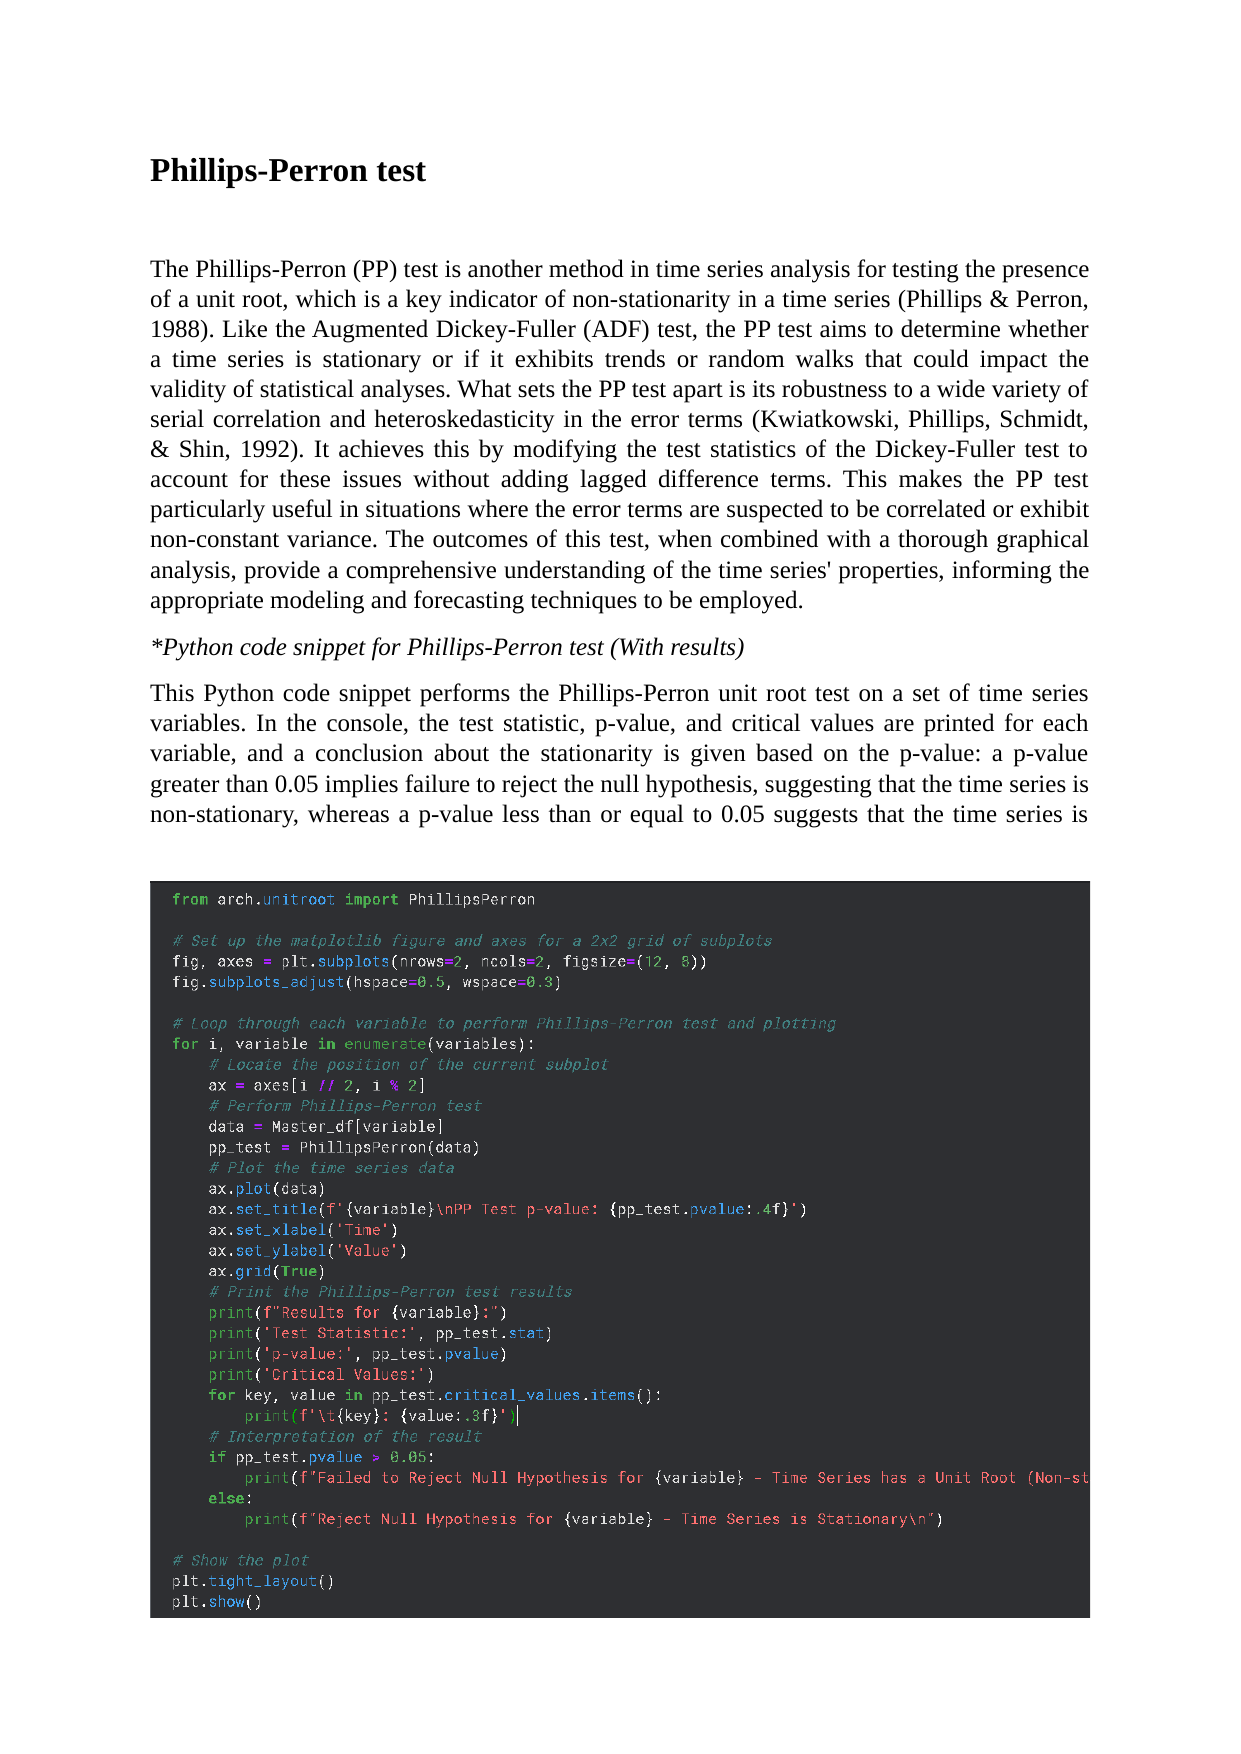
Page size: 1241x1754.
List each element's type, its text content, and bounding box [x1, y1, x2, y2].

text Phillips-Perron test [150, 150, 1090, 188]
text The Phillips-Perron (PP) test is another method in time series analysis for testing the presence of a unit root, which is a key indicator of non-stationarity in a time series (Phillips & Perron, 1988). Like the Augmented Dickey-Fuller (ADF) test, the PP test aims to determine whether a time series is stationary or if it exhibits trends or random walks that could impact the validity of statistical analyses. What sets the PP test apart is its robustness to a wide variety of serial correlation and heteroskedasticity in the error terms (Kwiatkowski, Phillips, Schmidt, & Shin, 1992). It achieves this by modifying the test statistics of the Dickey-Fuller test to account for these issues without adding lagged difference terms. This makes the PP test particularly useful in situations where the error terms are suspected to be correlated or exhibit non-constant variance. The outcomes of this test, when combined with a thorough graphical analysis, provide a comprehensive understanding of the time series' properties, informing the appropriate modeling and forecasting techniques to be employed. [150, 254, 1090, 613]
text This Python code snippet performs the Phillips-Perron unit root test on a set of time series variables. In the console, the test statistic, p-value, and critical values are printed for each variable, and a conclusion about the stationarity is given based on the p-value: a p-value greater than 0.05 implies failure to reject the null hypothesis, suggesting that the time series is non-stationary, whereas a p-value less than or equal to 0.05 suggests that the time series is [150, 678, 1090, 827]
text *Python code snippet for Phillips-Perron test (With results) [150, 632, 1090, 660]
